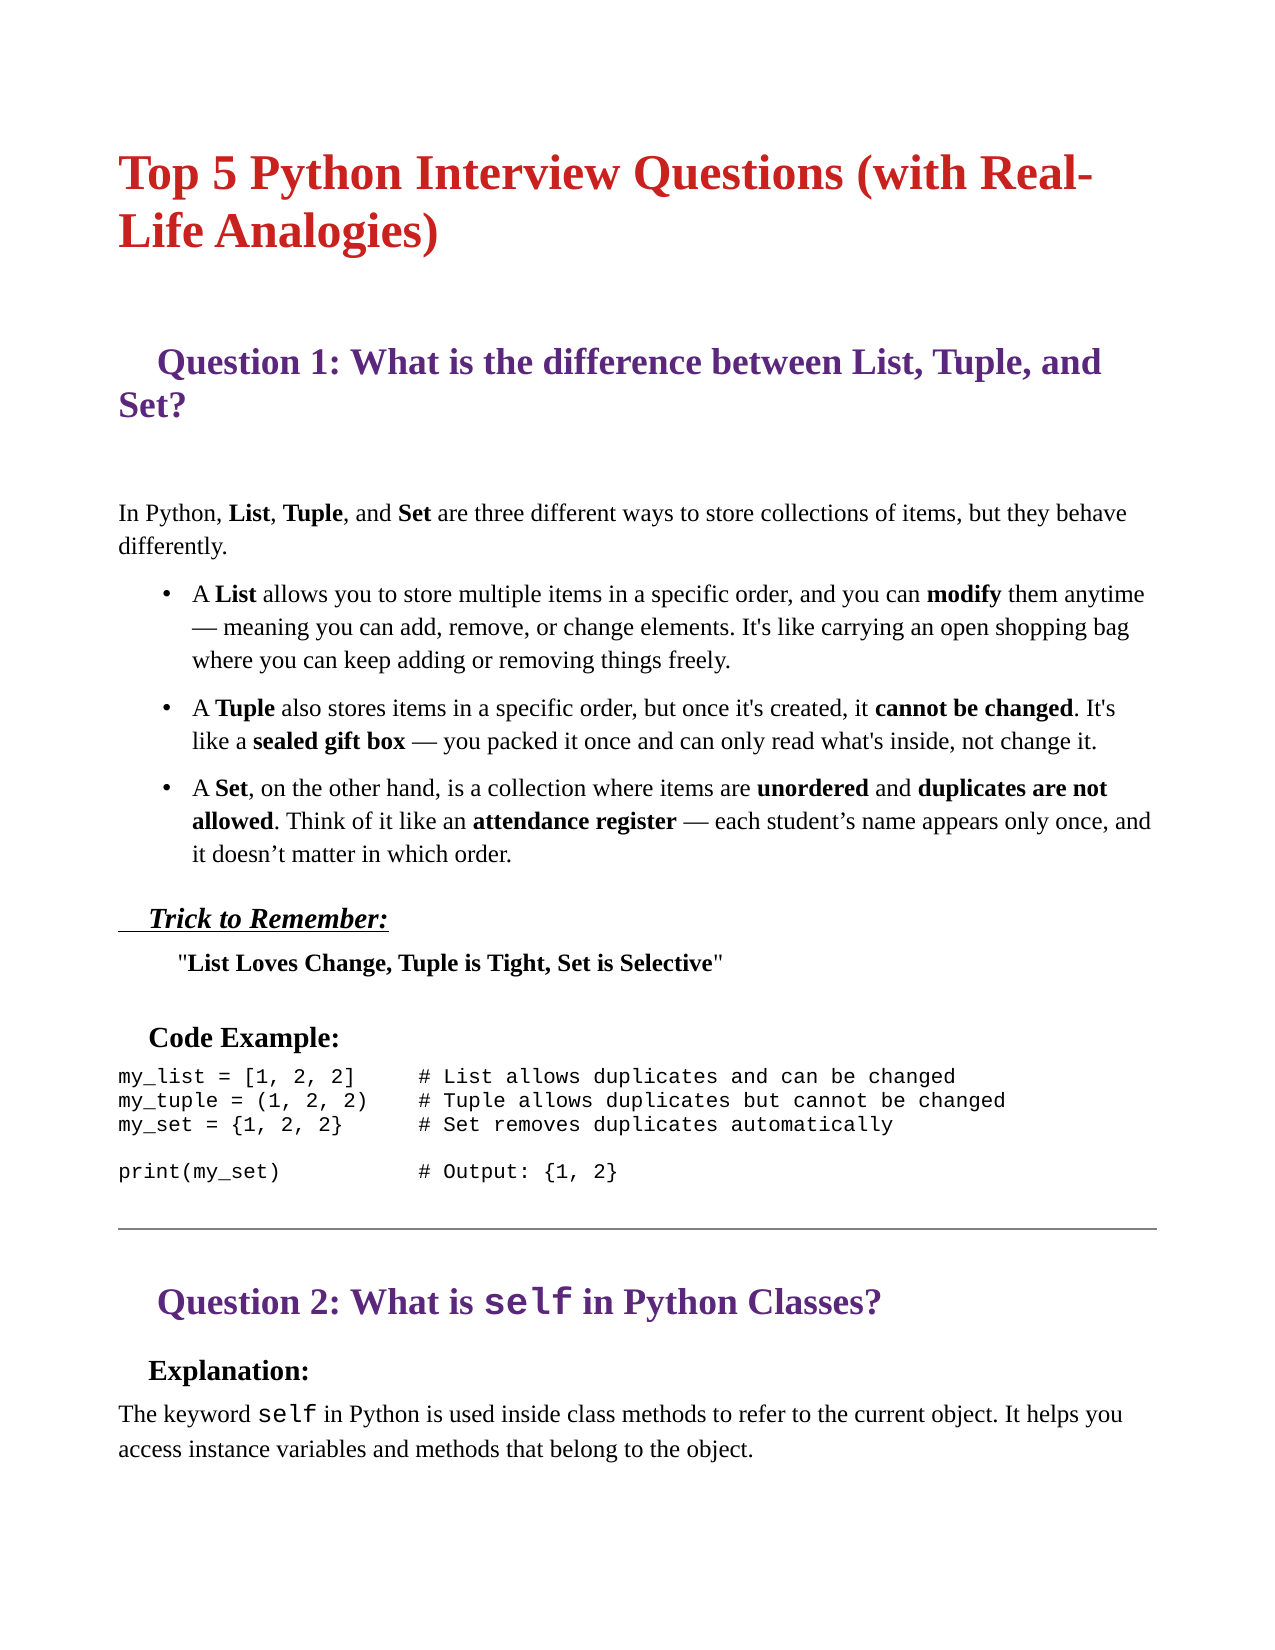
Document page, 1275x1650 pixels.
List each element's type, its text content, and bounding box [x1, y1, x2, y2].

text my_list = [1, 2, 2] # List allows duplicates and can be changed [118, 1066, 1157, 1090]
subtitle 💡 Trick to Remember: [118, 902, 1157, 935]
text In Python, List, Tuple, and Set are three different ways to store collections of items, but they behave differently. [118, 498, 1157, 560]
subtitle 🧪 Code Example: [118, 1020, 1157, 1054]
text my_tuple = (1, 2, 2) # Tuple allows duplicates but cannot be changed [118, 1090, 1157, 1114]
subtitle Top 5 Python Interview Questions (with Real-Life Analogies) [118, 143, 1157, 258]
text print(my_set) # Output: {1, 2} [118, 1161, 1157, 1185]
subtitle ✅ Question 1: What is the difference between List, Tuple, and Set? [118, 339, 1157, 425]
text The keyword self in Python is used inside class methods to refer to the current object. It helps you access instance variables and methods that belong to the object. [118, 1399, 1157, 1462]
list A List allows you to store multiple items in a specific order, and you can modify them anytime — meaning you can add, remove, or change elements. It's like carrying an open shopping bag where you can keep adding or removing things freely. [162, 579, 1157, 674]
list A Tuple also stores items in a specific order, but once it's created, it cannot be changed. It's like a sealed gift box — you packed it once and can only read what's inside, not change it. [162, 693, 1157, 754]
subtitle 📘 Explanation: [118, 1353, 1157, 1386]
text my_set = {1, 2, 2} # Set removes duplicates automatically [118, 1114, 1157, 1137]
subtitle ✅ Question 2: What is self in Python Classes? [118, 1279, 1157, 1326]
text "List Loves Change, Tuple is Tight, Set is Selective" [177, 948, 1098, 976]
list A Set, on the other hand, is a collection where items are unordered and duplicates are not allowed. Think of it like an attendance register — each student’s name appears only once, and it doesn’t matter in which order. [162, 773, 1157, 868]
